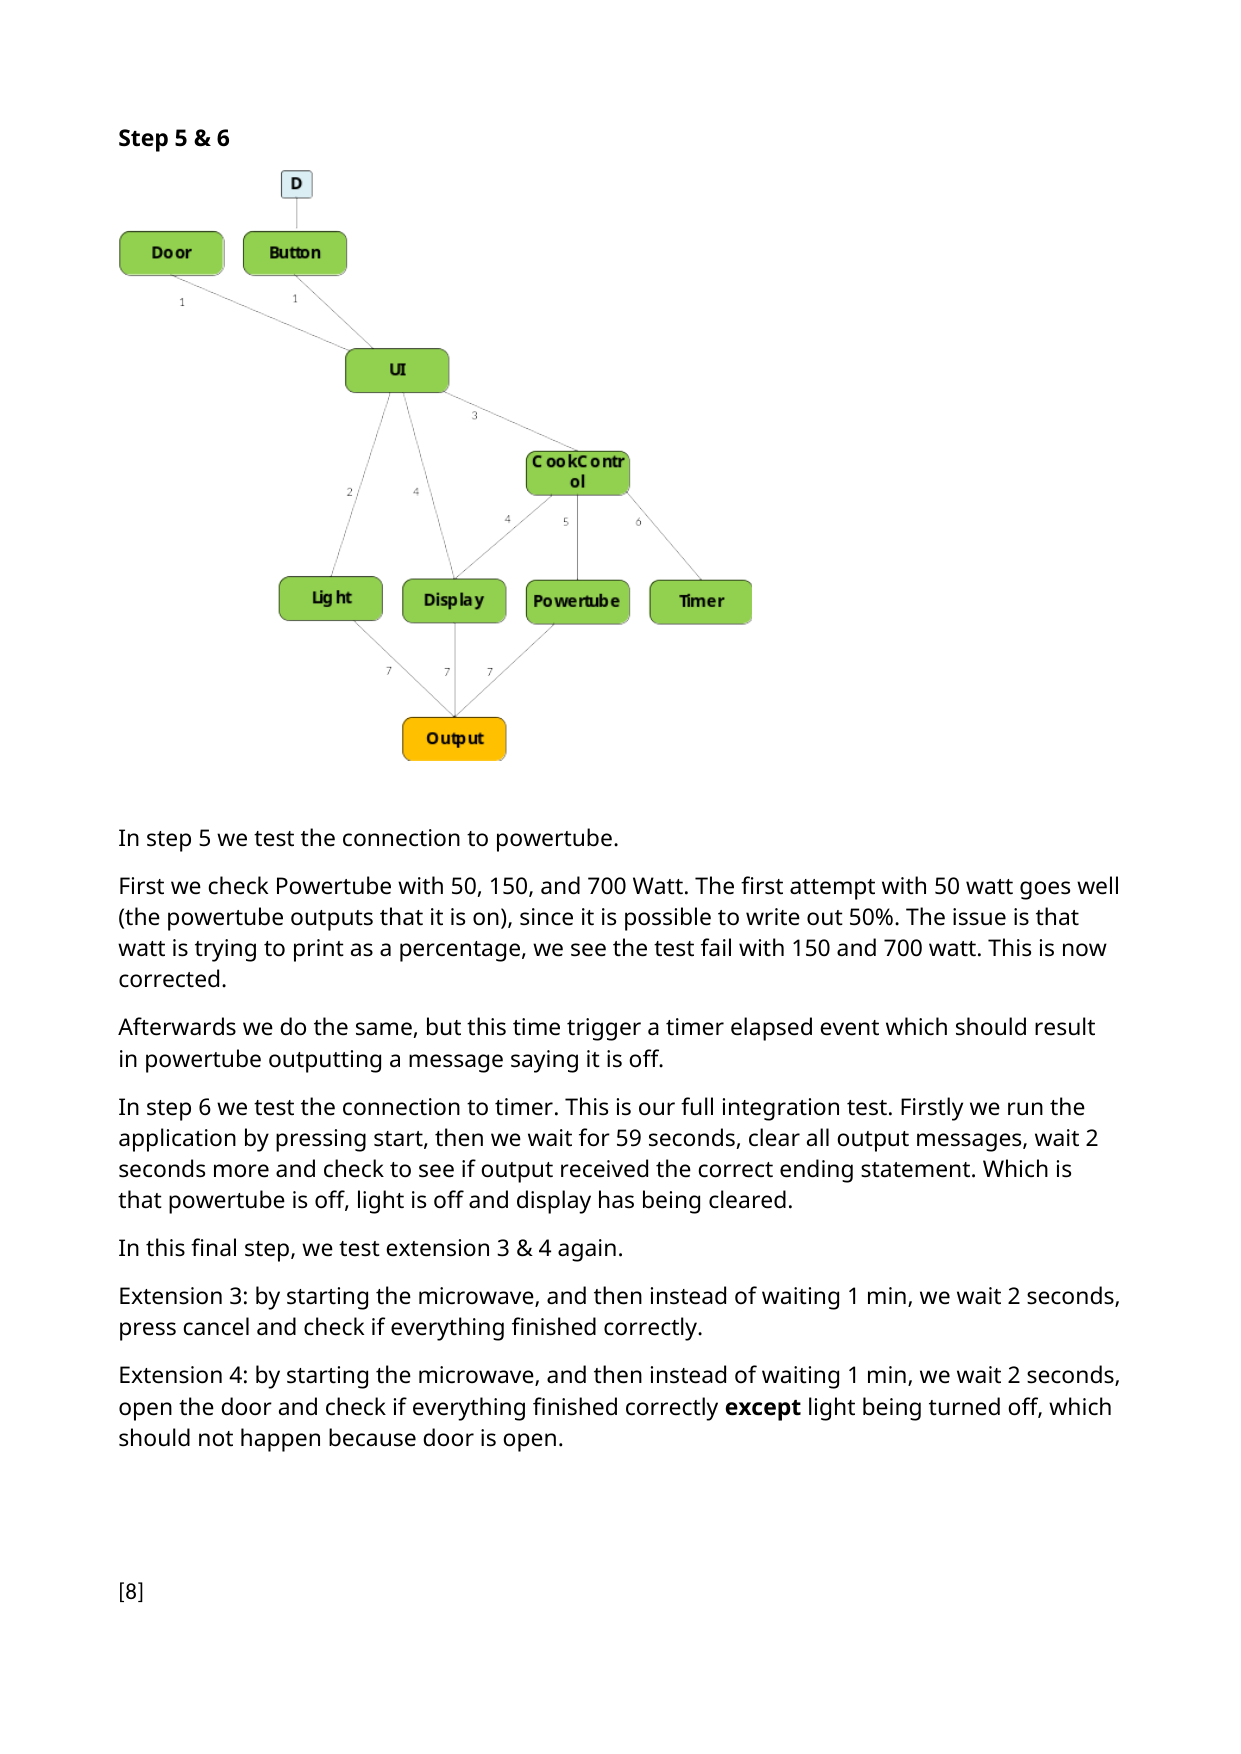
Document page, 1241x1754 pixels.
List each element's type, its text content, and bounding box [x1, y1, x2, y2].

text First we check Powertube with 50, 150, and 700 Watt. The first attempt with 50 watt goes well (the powertube outputs that it is on), since it is possible to write out 50%. The issue is that watt is trying to print as a percentage, we see the test fail with 150 and 700 watt. This is now corrected. [118, 870, 1122, 995]
text Afterwards we do the same, but this time trigger a timer elapsed event which should result in powertube outputting a message saying it is off. [118, 1011, 1122, 1074]
text Extension 3: by starting the microwave, and then instead of waiting 1 min, we wait 2 seconds, press cancel and check if everything finished correctly. [118, 1280, 1122, 1343]
text In step 5 we test the connection to powertube. [118, 822, 1122, 853]
text Step 5 & 6 [118, 122, 1122, 153]
text In this final step, we test extension 3 & 4 again. [118, 1232, 1122, 1263]
text Extension 4: by starting the microwave, and then instead of waiting 1 min, we wait 2 seconds, open the door and check if everything finished correctly except light being turned off, which should not happen because door is open. [118, 1359, 1122, 1453]
text In step 6 we test the connection to timer. This is our full integration test. Firstly we run the application by pressing start, then we wait for 59 seconds, clear all output messages, wait 2 seconds more and check to see if output received the correct ending statement. Which is that powertube is off, light is off and display has being cleared. [118, 1091, 1122, 1216]
